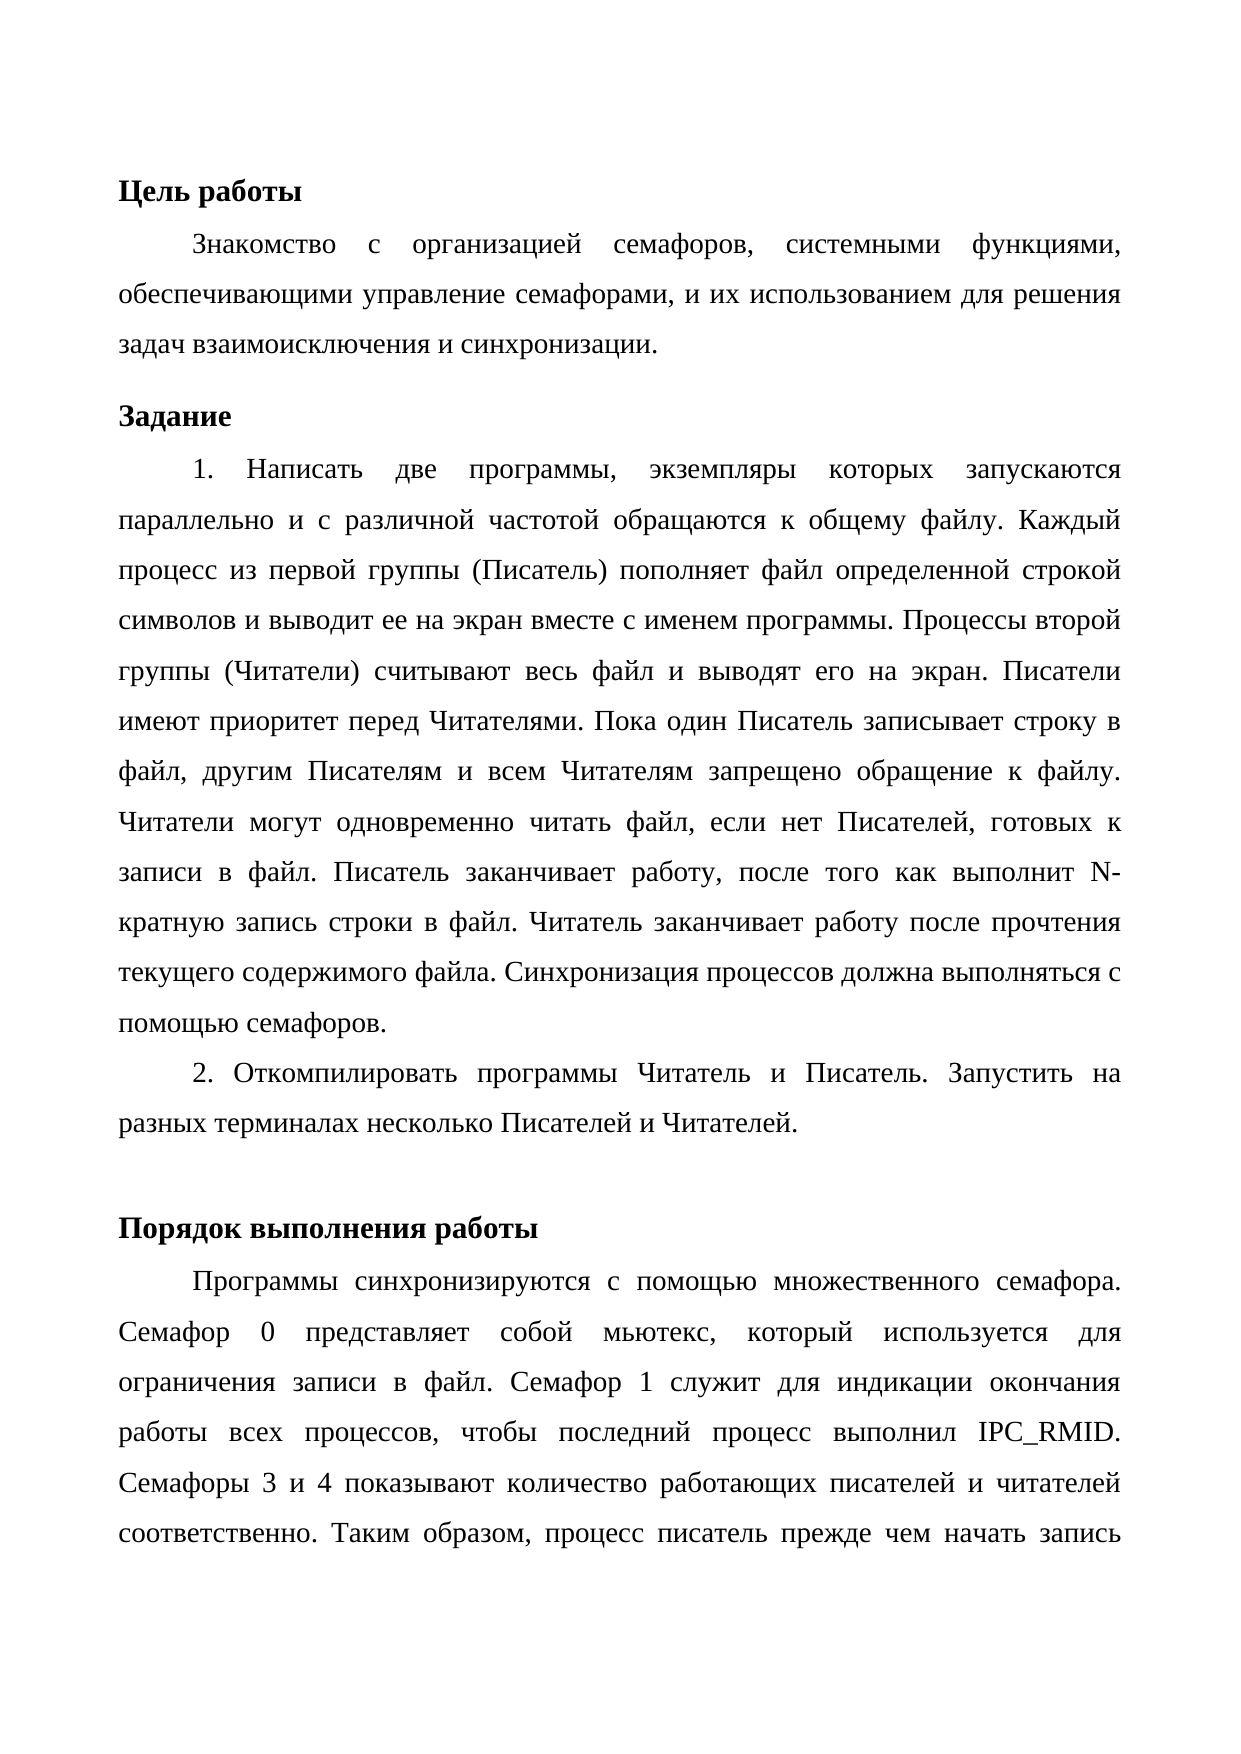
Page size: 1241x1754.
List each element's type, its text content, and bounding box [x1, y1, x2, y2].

text 1. Написать две программы, экземпляры которых запускаются параллельно и с различной частотой обращаются к общему файлу. Каждый процесс из первой группы (Писатель) пополняет файл определенной строкой символов и выводит ее на экран вместе с именем программы. Процессы второй группы (Читатели) считывают весь файл и выводят его на экран. Писатели имеют приоритет перед Читателями. Пока один Писатель записывает строку в файл, другим Писателям и всем Читателям запрещено обращение к файлу. Читатели могут одновременно читать файл, если нет Писателей, готовых к записи в файл. Писатель заканчивает работу, после того как выполнит N-кратную запись строки в файл. Читатель заканчивает работу после прочтения текущего содержимого файла. Синхронизация процессов должна выполняться с помощью семафоров. [118, 451, 1122, 1038]
text Задание [118, 398, 1122, 433]
text Знакомство с организацией семафоров, системными функциями, обеспечивающими управление семафорами, и их использованием для решения задач взаимоисключения и синхронизации. [118, 226, 1122, 360]
text 2. Откомпилировать программы Читатель и Писатель. Запустить на разных терминалах несколько Писателей и Читателей. [118, 1055, 1122, 1139]
text Цель работы [118, 172, 1122, 208]
text Программы синхронизируются с помощью множественного семафора. Семафор 0 представляет собой мьютекс, который используется для ограничения записи в файл. Семафор 1 служит для индикации окончания работы всех процессов, чтобы последний процесс выполнил IPC_RMID. Семафоры 3 и 4 показывают количество работающих писателей и читателей соответственно. Таким образом, процесс писатель прежде чем начать запись [118, 1263, 1122, 1549]
text Порядок выполнения работы [118, 1210, 1122, 1246]
